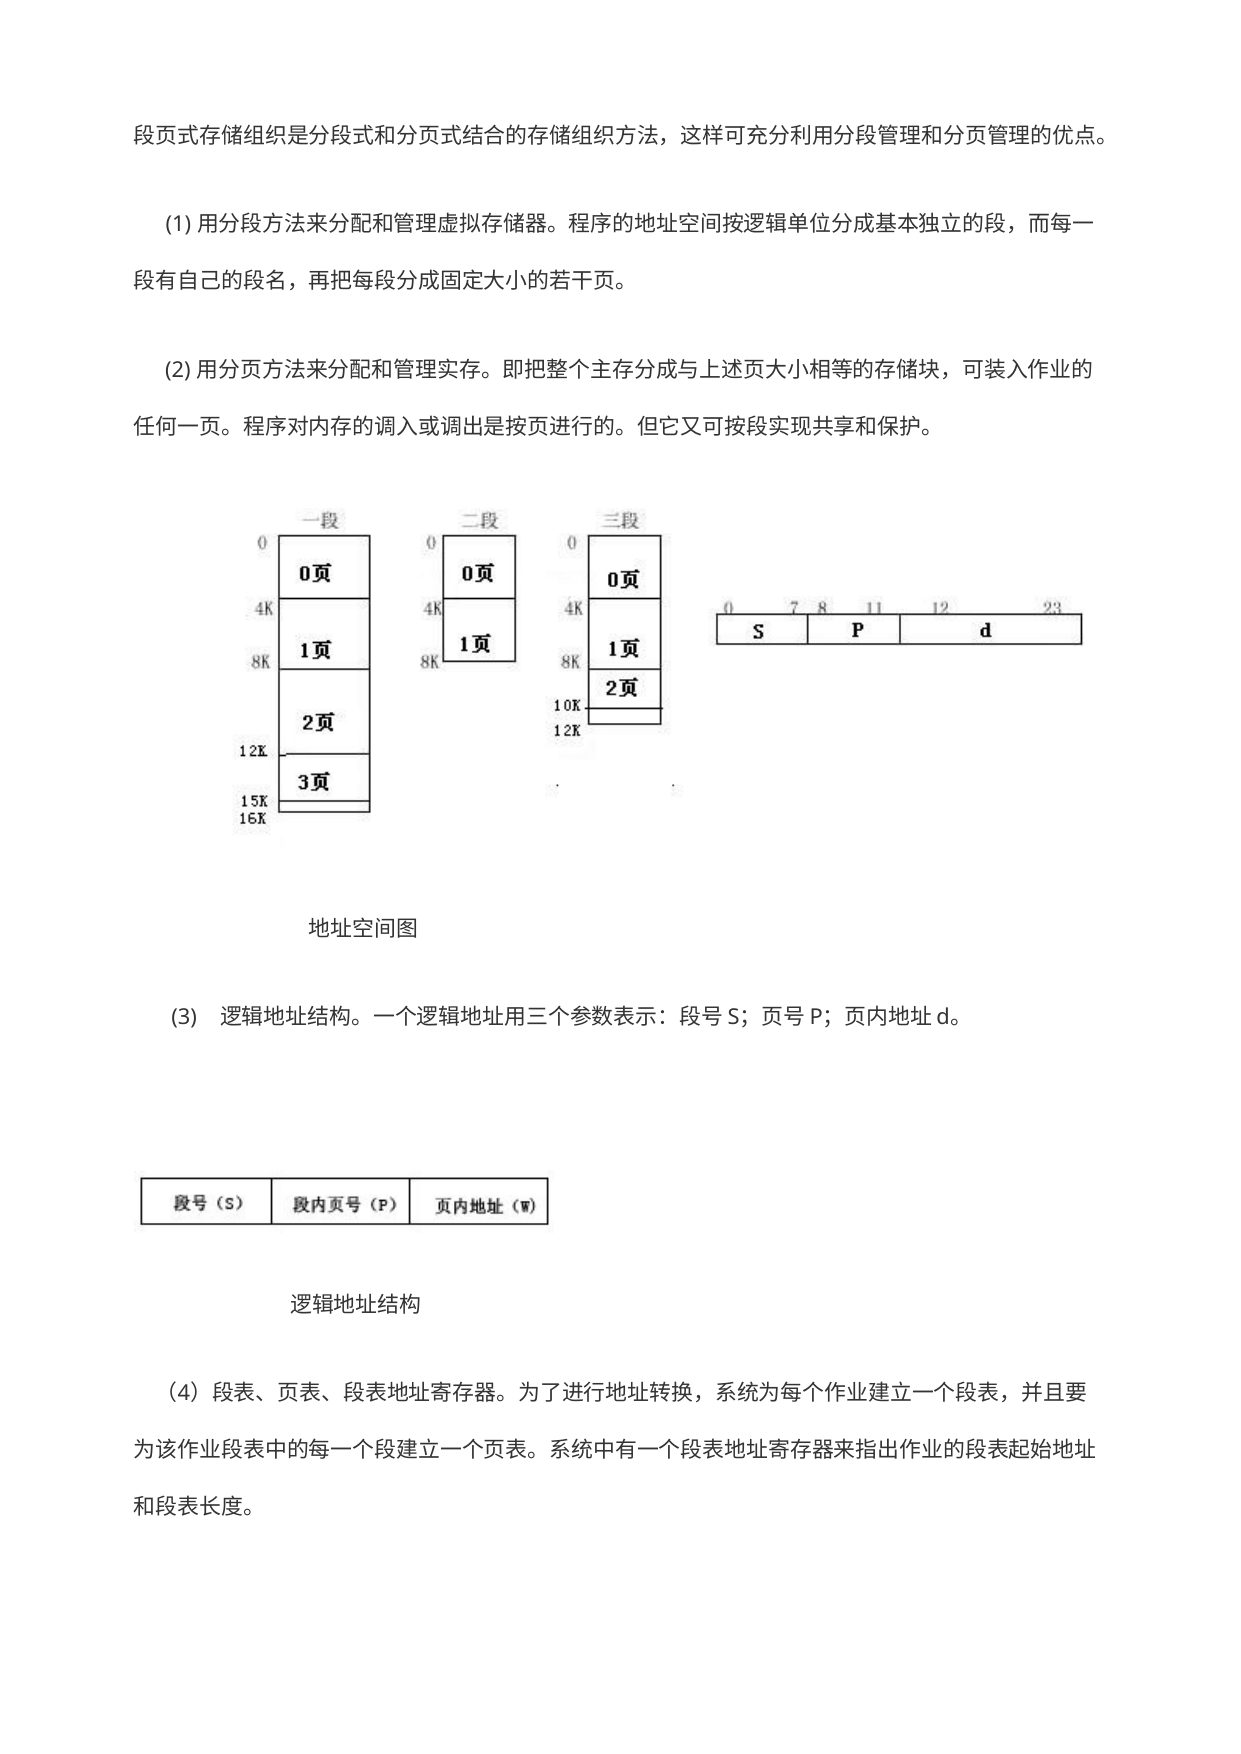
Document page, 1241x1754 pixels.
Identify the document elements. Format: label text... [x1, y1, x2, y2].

text 段页式存储组织是分段式和分页式结合的存储组织方法，这样可充分利用分段管理和分页管理的优点。 [134, 118, 1106, 150]
picture [133, 497, 1228, 857]
text (1) 用分段方法来分配和管理虚拟存储器。程序的地址空间按逻辑单位分成基本独立的段，而每一段有自己的段名，再把每段分成固定大小的若干页。 [134, 206, 1106, 295]
text 地址空间图 [134, 911, 1106, 942]
text （4）段表、页表、段表地址寄存器。为了进行地址转换，系统为每个作业建立一个段表，并且要为该作业段表中的每一个段建立一个页表。系统中有一个段表地址寄存器来指出作业的段表起始地址和段表长度。 [134, 1375, 1106, 1521]
picture [133, 1170, 554, 1233]
text (3) 逻辑地址结构。一个逻辑地址用三个参数表示：段号S；页号P；页内地址d。 [134, 999, 1106, 1031]
text (2) 用分页方法来分配和管理实存。即把整个主存分成与上述页大小相等的存储块，可装入作业的任何一页。程序对内存的调入或调出是按页进行的。但它又可按段实现共享和保护。 [134, 352, 1106, 440]
text 逻辑地址结构 [134, 1287, 1106, 1318]
